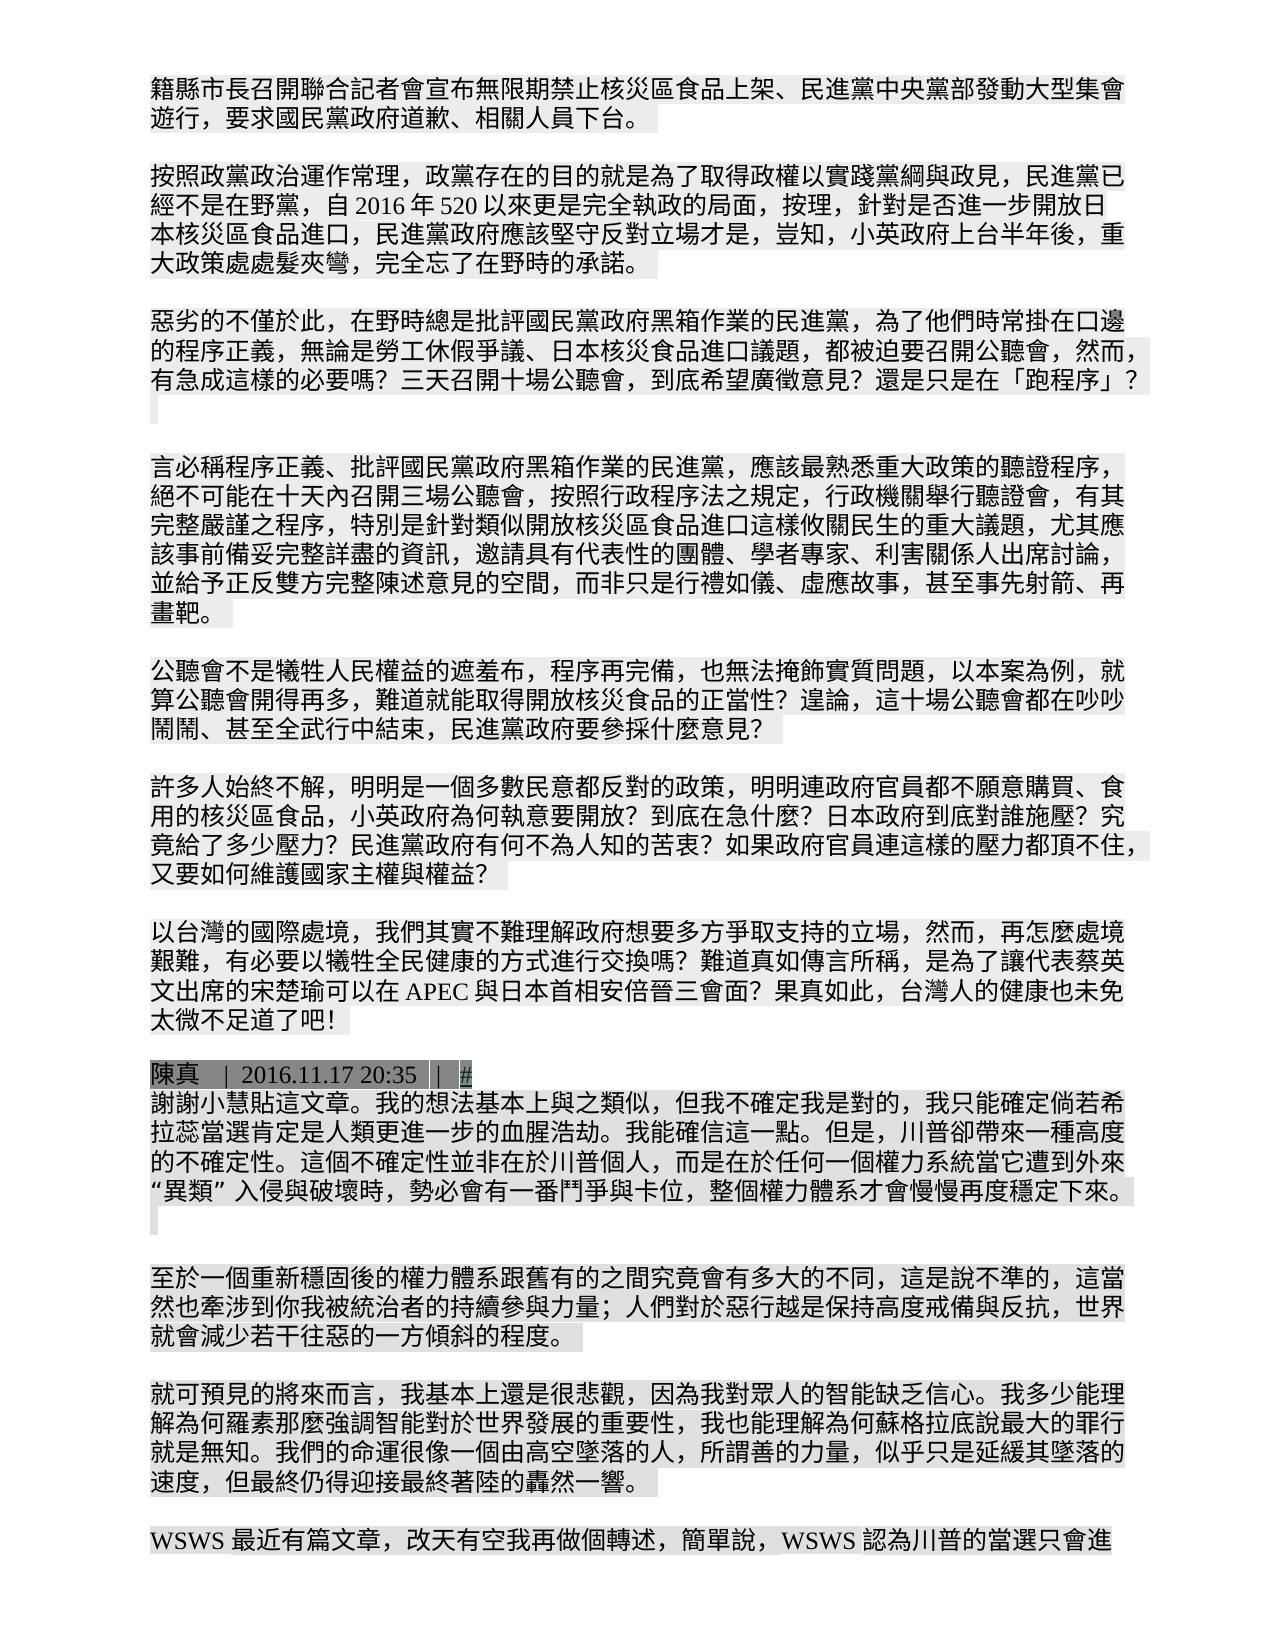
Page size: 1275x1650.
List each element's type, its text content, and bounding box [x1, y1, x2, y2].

text 倘若是國民黨開放日本核災食品進口，現在一定又是遍地烽火，一堆覺醒公民與覺醒學者們肯定四處打砸呼號，台灣人自救，革命有理，造反無罪...等等等。這事好幾個月前就寫過，你看人渣黨一大堆當年以反核災食品立下 "守護人民健康" 之偉大名號的政治人物及學者們，現在幾乎全數改口說這些東西很安全啊，沒問題啊，出事機率很低啊，甚至反過頭來威嚇、抹黑反對者。 我並不是要講該或不該進口這些充滿疑慮、連日本人自己也不太敢吃的東西，而是說x它媽的這些人渣，永遠就是在各種議題上搞這一套無恥下流的操弄手法。除了權力和金錢，這些混蛋事實上對任何議題(包括所謂台獨)從來都沒有一絲真實的信念，完全就是當成一種可以藉之撈錢奪權騙選票的手段與工具。 我可以跟各位打包票，倘若有一天林義雄不在人世而人渣黨依然掌權的話，核四廠將會全面恢復施工，全面啟動，而且到時候他們一定會說核能很安全啊，是節能減碳的世界潮流啊，我們的技術是世界第一流啊，並且會反過頭來指控或迫害那些對其不滿的反對者，甚至會說他們是黑道，是流氓，是陰謀破壞咱台灣郎政府的壞人，就如同他們現在抹黑反核災食品的人是什麼黑道、暴民一樣。 我很厭倦反覆講同樣的這些事，這個人渣黨的卑劣無恥與貪婪，難道你還看不出來？或者你有看出來，但你根本一點也不在乎？再聰慧的人，被某個騙子騙一次是有可能的，被一百個不同的騙子各自騙了一次也是有可能的，但是，被同樣一個騙子居然不斷地騙上一千次一萬次，不管怎麼瞎掰胡扯永遠都信，我就不知道該怎麼體會這樣一種極其詭異的黨派效忠現象了。 只要顏色對了，即便是殺老母姦老爸恐怕其支持者也會照樣力挺！更不用說什麼貪污或假公濟私卡位撈錢包工程變更地目炒地皮賺取天文數字般的暴利等等等。我常想，究竟存不存在這樣一條道德底線，只要超過這條底線，支持者就會改變支持、進而唾棄之？我實在看不出來有這樣一條基本價值紅線的存在。 即便是宗教，恐怕也很少看到如此虔誠的信徒。但這卻是台灣社會長年以來的一個基本現況。只要是綠的，不管怎麼胡作非為，一概都是愛台灣；反之，只要是藍的，不管做得多好多正確，一概就是賣台，必須消滅。 1990年，林義雄返台準備定居，帶回Gene Sharp寫的 "The Politics of Nonviolent Action"(非暴力行動政治學)中上下三冊送我，邀我見面相贈。那是我第一次跟他私下碰面。更早的一次碰面是1989年，他來彰化基督教醫院探望被人槍擊生命垂危的國民黨立委候選人陳湧源，那天我剛好在該病房值夜班，正要去給病患打針換藥，突然看到我當時的偶像林義雄出現在病房門口，著實嚇了一大跳。理論上，他當時應該還在海外遊學，沒想到他悄悄回台處理事情。 那時候的林義雄是很反對選舉的，他覺得透過選舉不可能追求公義，而所謂立法院或各級議會，不過就是一群無恥跳樑小丑的快樂天堂。那次在彰基病房的會面，我們還不認識。真正見面認識就是送我書的那一次。林宅血案後的林義雄無比神祕而低調，好幾年的時間不跟人們連繫，黨外圈子及媒體一度盛傳說他精神可能有問題，但我知道他一點問題也沒有。 見面的那一天，我隨手帶了一本小學生練習寫字用的作業本，記錄下當時跟他長達一個多小時的談話內容，包括講到當時李登輝剛成立的國統會(國家統一委員會)以及應國民黨之邀請來台參加國統會，商討國家統一大業的李遠哲。李遠哲在這個綠油油的年頭，把自己塑造成一個"老早就反對國民黨並且受到迫害" 的形象，這是與事實完全不符的，純屬瞎掰，更不用說什麼台獨了。 1986年，李遠哲得到諾貝爾獎，之後不久便馬上遠赴北京，接受祖國領導人鄧小平的召見，對之百般殷勤，據說還會學鄧小平的鄉音講話，鄧小平還在人民大會堂設宴款待。當時曾有西方媒體問李遠哲說，台灣社會方面說你之獲獎是台灣人的光榮，你的看法是？李遠哲回答說："我能理解他們為什麼要這樣說"。言下之意是：我不是台灣人，所以也不是什麼台灣人的光榮，但我能理解他們為什麼要這麼說，因為我在台灣出生。 李遠哲不但參加國家統一委員會，而且直到十幾年後都還一直是九二共識以及兩岸統一的支持者與推動者，例如在國統會底下擔任什麼 "跨黨派小組" 召集人，推展國家統一的目標以及推動九二共識的正式官方宣告。 很多事情姑且不說，我現在要說的是，當時跟林義雄的第一次碰面談話中，我就問他說： "你覺得民進黨很多人整天台灣台灣講個不停(那時候還沒有發明"愛台灣" 的法西斯口號)，好像他凡事都是為台灣大眾的利益著想，但事實上所作所為卻又完全是另一套自私自利貪婪奪權的作法，吃香的，喝辣的，貪婪奢靡，你覺得這樣一種口頭上的吶喊有什麼意義嗎？" 我還接著問說： "與此相對的是，有些人，例如國民黨的趙耀東、李國鼎、孫運璿等人，他們嘴巴上從不喊這類口號，而且一生清廉自持，節儉度日，但其所作所為卻又對台灣這個社會產生極大的長遠貢獻，難道我們不是應該單純針對是非本身來評價？而是根據表面上的各種漂亮口號？" 林義雄當時的回答是滿臉笑意，輕拍桌面擊掌大表認同，並且說，政治人物經常是講一套做一套，同時舉了一些內幕實例。我們的談話，就一直圍繞在這個話題上。 1990到現在2016年，26個年頭過去了，而我居然還在講同樣的話。唯一的不同是：打從大約1998年開始，"愛台灣" 就變成一種檢驗忠誠的類 "麥卡錫主義" 的法西斯氛圍與口號，藉以在島內區分敵我，誰是中共同路人，誰是正港的台灣人，前者是敵，後者是友，敵人皆可殺，任何手段都是對的；而友方當然就是自己人，不管怎麼胡搞瞎搞貪污舞弊上下其手，統統都算是愛台灣。 這四分之一個世紀以來，台灣就籠罩在這樣一種藉著反中反華來遂行一切私利的政治文化中。不可思議的是，人們不但不生氣，絲毫不以為忤，反倒熱烈支持，甚至以之為榮。難道我們不該說，台灣之種種落後、退步與傷害，其實是人們咎由自取？在所謂民主 (等同於選舉)的欺瞞幻術底下，劣幣因其數量夠多勢力夠大，反倒驅逐了良幣。 陳真 2016. 11. 18. =============== 在野的民進黨會支持開放核災區食品進口嗎？ https://goo.gl/Sv4NZK 作者毛奇 2016年11月18日 試想一個場景，如果現在還是由國民黨的馬政府執政，而這個政府竟然要開放日本核災區食品進口，那麼在野的民進黨會有什麼反應？這雖然是個假議題，但以台灣人認識的民進黨，相信大家一定不難猜出在野的民進黨會如何動作。 完全可以想見，針對沸沸揚揚的日本核災區食品進口問題，如果民進黨還在野，必定採取以下抗爭行動反對國民黨政府： 批評國民黨政府喪權辱國、出賣台灣人民健康交換政治利益、別人家的小孩死不了、批評公聽會是假的、發動群眾包圍公聽會場地並癱瘓公聽程序、民進黨立委杯葛國會議事、黨籍縣市長召開聯合記者會宣布無限期禁止核災區食品上架、民進黨中央黨部發動大型集會遊行，要求國民黨政府道歉、相關人員下台。 按照政黨政治運作常理，政黨存在的目的就是為了取得政權以實踐黨綱與政見，民進黨已經不是在野黨，自2016年520以來更是完全執政的局面，按理，針對是否進一步開放日本核災區食品進口，民進黨政府應該堅守反對立場才是，豈知，小英政府上台半年後，重大政策處處髮夾彎，完全忘了在野時的承諾。 惡劣的不僅於此，在野時總是批評國民黨政府黑箱作業的民進黨，為了他們時常掛在口邊的程序正義，無論是勞工休假爭議、日本核災食品進口議題，都被迫要召開公聽會，然而，有急成這樣的必要嗎？三天召開十場公聽會，到底希望廣徵意見？還是只是在「跑程序」？ 言必稱程序正義、批評國民黨政府黑箱作業的民進黨，應該最熟悉重大政策的聽證程序，絕不可能在十天內召開三場公聽會，按照行政程序法之規定，行政機關舉行聽證會，有其完整嚴謹之程序，特別是針對類似開放核災區食品進口這樣攸關民生的重大議題，尤其應該事前備妥完整詳盡的資訊，邀請具有代表性的團體、學者專家、利害關係人出席討論，並給予正反雙方完整陳述意見的空間，而非只是行禮如儀、虛應故事，甚至事先射箭、再畫靶。 公聽會不是犧牲人民權益的遮羞布，程序再完備，也無法掩飾實質問題，以本案為例，就算公聽會開得再多，難道就能取得開放核災食品的正當性？遑論，這十場公聽會都在吵吵鬧鬧、甚至全武行中結束，民進黨政府要參採什麼意見？ 許多人始終不解，明明是一個多數民意都反對的政策，明明連政府官員都不願意購買、食用的核災區食品，小英政府為何執意要開放？到底在急什麼？日本政府到底對誰施壓？究竟給了多少壓力？民進黨政府有何不為人知的苦衷？如果政府官員連這樣的壓力都頂不住，又要如何維護國家主權與權益？ 以台灣的國際處境，我們其實不難理解政府想要多方爭取支持的立場，然而，再怎麼處境艱難，有必要以犧牲全民健康的方式進行交換嗎？難道真如傳言所稱，是為了讓代表蔡英文出席的宋楚瑜可以在APEC與日本首相安倍晉三會面？果真如此，台灣人的健康也未免太微不足道了吧！ [150, 75, 1125, 1035]
text 陳真 | 2016.11.17 20:35 | # [150, 1060, 1125, 1089]
text 謝謝小慧貼這文章。我的想法基本上與之類似，但我不確定我是對的，我只能確定倘若希拉蕊當選肯定是人類更進一步的血腥浩劫。我能確信這一點。但是，川普卻帶來一種高度的不確定性。這個不確定性並非在於川普個人，而是在於任何一個權力系統當它遭到外來 “異類” 入侵與破壞時，勢必會有一番鬥爭與卡位，整個權力體系才會慢慢再度穩定下來。 至於一個重新穩固後的權力體系跟舊有的之間究竟會有多大的不同，這是說不準的，這當然也牽涉到你我被統治者的持續參與力量；人們對於惡行越是保持高度戒備與反抗，世界就會減少若干往惡的一方傾斜的程度。 就可預見的將來而言，我基本上還是很悲觀，因為我對眾人的智能缺乏信心。我多少能理解為何羅素那麼強調智能對於世界發展的重要性，我也能理解為何蘇格拉底說最大的罪行就是無知。我們的命運很像一個由高空墜落的人，所謂善的力量，似乎只是延緩其墜落的速度，但最終仍得迎接最終著陸的轟然一響。 WSWS 最近有篇文章，改天有空我再做個轉述，簡單說，WSWS 認為川普的當選只會進一步惡化美國長年以來的血腥侵略政策。我當然沒法說這樣的看法錯了，我只能說，這看法意味著一種更壞的可能性。重點是，與此相對的是，希拉蕊的當選卻似乎意味著一種更壞的確定性。 眼前有兩道門，一道穩死無疑，一道則似乎還有一點或許僅僅只是暫時得救的可能性。於是我選擇了後者，但我不敢保證它是一條天堂路，說不定讓我們更快墮入地獄。 重要的是，這種事怨天尤人意義不大，政客們又不是三頭六臂，倘若他們把我們帶向地獄，難道不就是因為我們放任他們這麼做。你看島內這群人渣等級的綠營當權者之所作所為就能體會我所說的這個道理。這些貪婪無品的無恥政客掌權至今，有沒有哪一天不做壞事？有沒有哪一天不為一黨一己謀取私利而以眾人集體福祗為代價？就算你日夜不停地記錄，你也永遠都跟不上其胡作非為的速度。重點是，難道這些無能無品的人渣政客擁有三頭六臂？他們的一切惡行難道不就是眾人所縱容甚至協助與歌頌？ 眾人當然不是故意要自掘墳墓，而是在主流媒體無孔不入的洗腦下做出誤判，因此，對抗洗腦很重要。台灣社會之所以如此為虎作悵，認人渣做父，多少是因為人們根本無從獲得有意義的而且具有基本誠信價值的訊息，每天就是無孔不入的垃圾資訊與謊言。這時候，具有某種外語能力就顯得很重要，因為你會有比較多的機會去比較各方資訊品質的良莠，比較有機會接觸到那些主流社會不希望你接觸的訊息。 倘若一個人只懂得中文或甚至只看繁體中文，那麼，他所能看到的世界其實是受到很大限制的。我因此常想著一件事：懂外文的人那麼多，其實每個人只要花一點點時間，主動地做點翻譯或轉述工作，就能在中文世界打出一個洞，讓陽光穿透進來，或多或少改善一種幾乎完全密不通風徹底封閉的繁體中文世界。 台灣一些媒體當然也有所謂外文編譯報導，例如 “風傳媒”，但是一般而言，其新聞品質與內容實在難以恭維，更不用說做為一個媒體最基本的持平態度，往往蕩然無存。不信你去看看比方說 ‘’風傳媒‘’對於美國總統大選的所謂評論與報導，恐怕連希拉蕊的文宣部都不敢如此肆無忌憚地做出那樣一些非常歇斯底里的純抹黑式報導。如此荒唐且肆無忌憚意味著什麼？意味著媒體老闆與所謂記者們其實把台灣人當成白癡看待。 風傳媒表面上還是島內稍微比較好一點的媒體，至於其它那些綠到爆的媒體就更是不堪聞問了。不可思議的是，人們為何會不斷相信那樣一些從來幾乎沒有一句話可信的所謂媒體？洗腦的力量，經常讓我感到很震驚。各位今天之所以還會願意花寶貴時間看巴勒網，無非是因為我們至少在誠實與誠信這一點上已經盡了最大的力氣；並非說我們絕不會有錯，而是說我們不會為了任何目的去造謠或刻意扭曲。 不可思議的不是騙子的存在，不可思議的是人們為何不管被騙幾百幾千次，卻仍至死不渝地相信著根本無一句話可信的騙子。臨床上也常有類似的狀況，而且越往南部這現象似乎就越顯著，明明是荒唐到爆的什麼自製祖傳仙丹秘方，明明是騙財騙色的什麼仙姑龍王，什麼性交排毒，什麼吸奶解災，什麼宇宙神力加持，一次五萬八萬，竟然無數的人深信不疑。這時候，你覺得是應該掃蕩騙子還是提昇辨別是非的能力比較重要？ [150, 1089, 1125, 1555]
